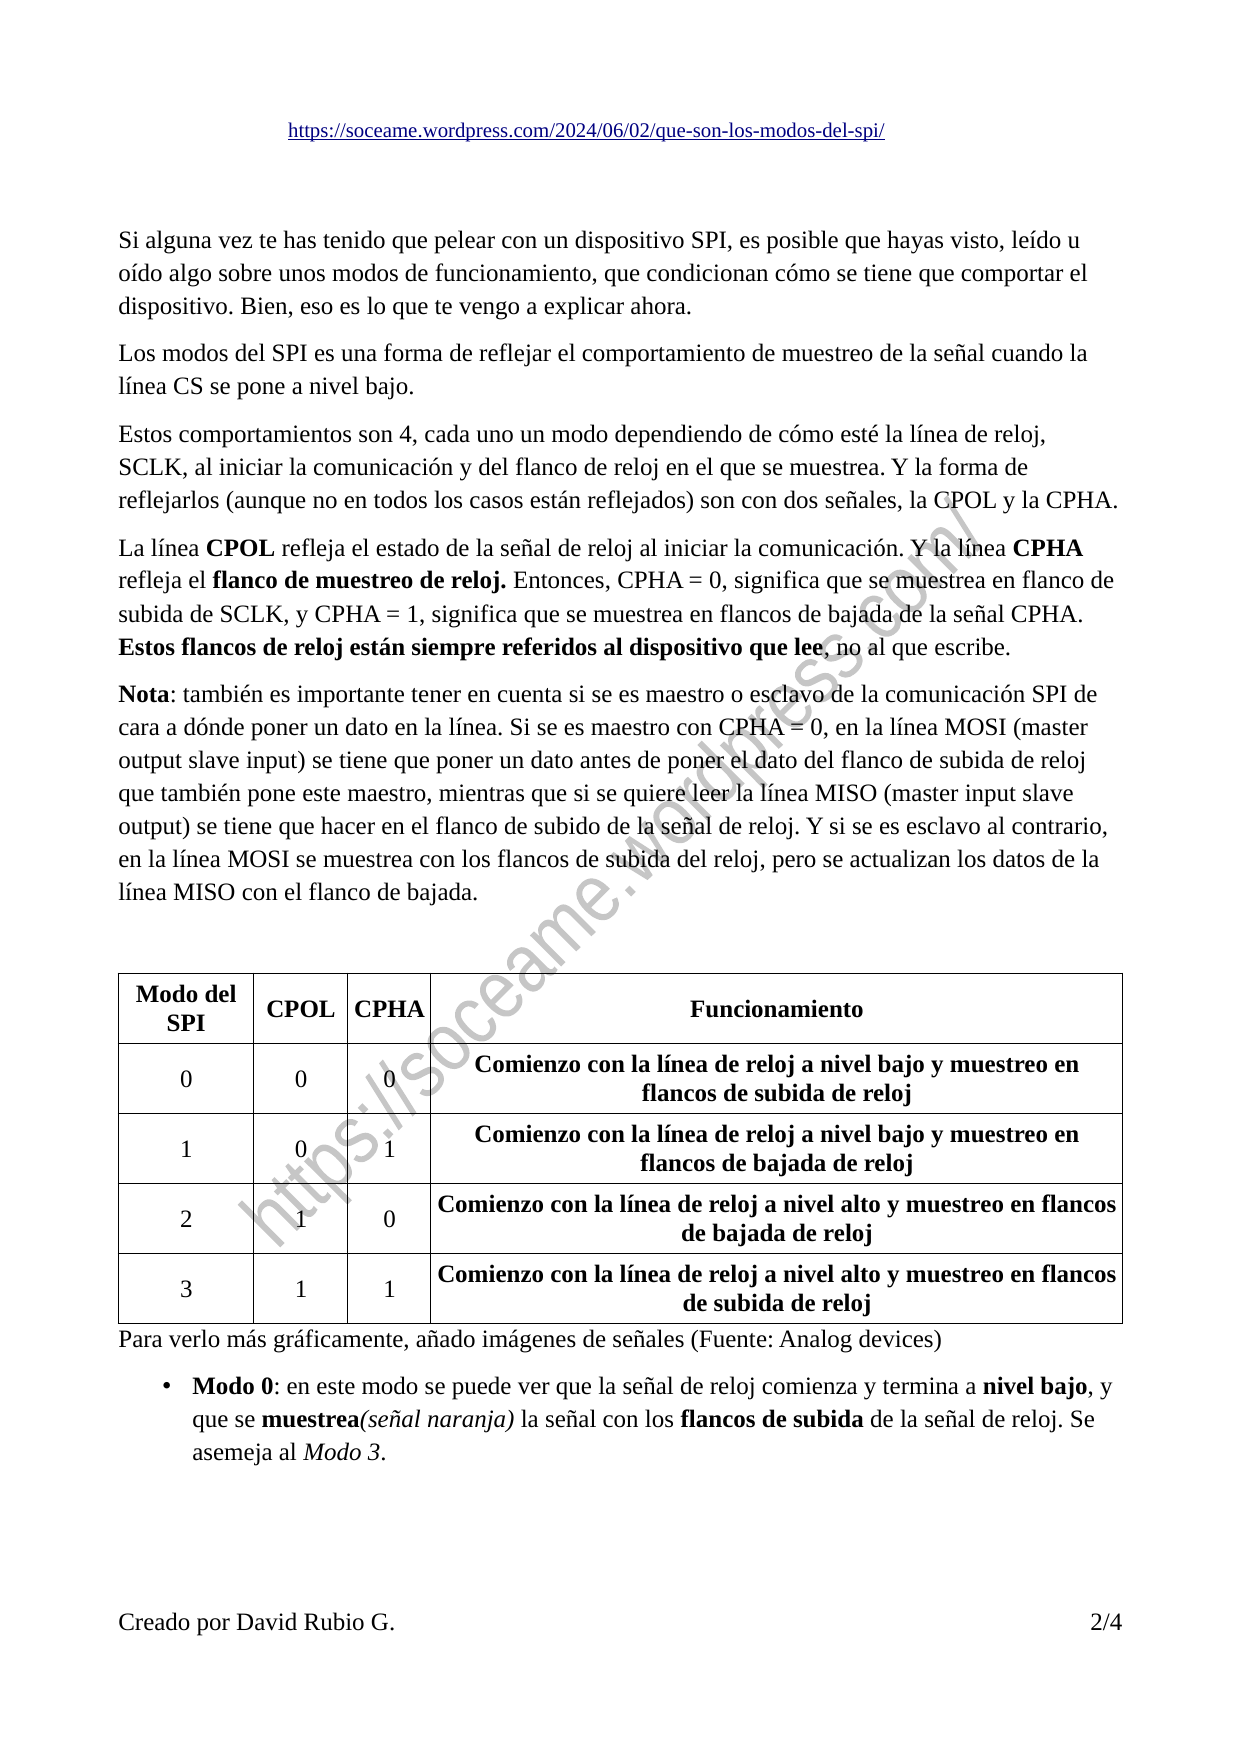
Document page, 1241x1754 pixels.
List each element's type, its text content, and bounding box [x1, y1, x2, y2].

table_cell Comienzo con la línea de reloj a nivel bajo y muestreo en flancos de subida de reloj [431, 1044, 1122, 1113]
table_header CPOL [254, 974, 347, 1043]
table_cell Comienzo con la línea de reloj a nivel bajo y muestreo en flancos de bajada de reloj [431, 1114, 1122, 1183]
table_cell 1 [254, 1184, 347, 1253]
table_cell 1 [254, 1254, 347, 1323]
table_cell 0 [254, 1044, 347, 1113]
table_cell 0 [348, 1184, 430, 1253]
text Para verlo más gráficamente, añado imágenes de señales (Fuente: Analog devices) [118, 1324, 1122, 1352]
text Si alguna vez te has tenido que pelear con un dispositivo SPI, es posible que hayas visto, leído u oído algo sobre unos modos de funcionamiento, que condicionan cómo se tiene que comportar el dispositivo. Bien, eso es lo que te vengo a explicar ahora. [118, 225, 1122, 319]
table_cell Comienzo con la línea de reloj a nivel alto y muestreo en flancos de bajada de reloj [431, 1184, 1122, 1253]
table_header Modo del SPI [119, 974, 253, 1043]
table_cell 0 [119, 1044, 253, 1113]
text La línea CPOL refleja el estado de la señal de reloj al iniciar la comunicación. Y la línea CPHA refleja el flanco de muestreo de reloj. Entonces, CPHA = 0, significa que se muestrea en flanco de subida de SCLK, y CPHA = 1, significa que se muestrea en flancos de bajada de la señal CPHA. Estos flancos de reloj están siempre referidos al dispositivo que lee, no al que escribe. [118, 533, 1122, 660]
table_cell 0 [254, 1114, 347, 1183]
table_cell 1 [119, 1114, 253, 1183]
text Los modos del SPI es una forma de reflejar el comportamiento de muestreo de la señal cuando la línea CS se pone a nivel bajo. [118, 338, 1122, 400]
table_header Funcionamiento [431, 974, 1122, 1043]
table_cell Comienzo con la línea de reloj a nivel alto y muestreo en flancos de subida de reloj [431, 1254, 1122, 1323]
table_cell 0 [348, 1044, 430, 1113]
table_header CPHA [348, 974, 430, 1043]
text Nota: también es importante tener en cuenta si se es maestro o esclavo de la comunicación SPI de cara a dónde poner un dato en la línea. Si se es maestro con CPHA = 0, en la línea MOSI (master output slave input) se tiene que poner un dato antes de poner el dato del flanco de subida de reloj que también pone este maestro, mientras que si se quiere leer la línea MISO (master input slave output) se tiene que hacer en el flanco de subido de la señal de reloj. Y si se es esclavo al contrario, en la línea MOSI se muestrea con los flancos de subida del reloj, pero se actualizan los datos de la línea MISO con el flanco de bajada. [118, 679, 1122, 906]
table_cell 1 [348, 1254, 430, 1323]
text Estos comportamientos son 4, cada uno un modo dependiendo de cómo esté la línea de reloj, SCLK, al iniciar la comunicación y del flanco de reloj en el que se muestrea. Y la forma de reflejarlos (aunque no en todos los casos están reflejados) son con dos señales, la CPOL y la CPHA. [118, 419, 1122, 514]
table_cell 3 [119, 1254, 253, 1323]
table_cell 2 [119, 1184, 253, 1253]
list Modo 0: en este modo se puede ver que la señal de reloj comienza y termina a nivel bajo, y que se muestrea(señal naranja) la señal con los flancos de subida de la señal de reloj. Se asemeja al Modo 3. [162, 1371, 1122, 1466]
table_cell 1 [348, 1114, 430, 1183]
